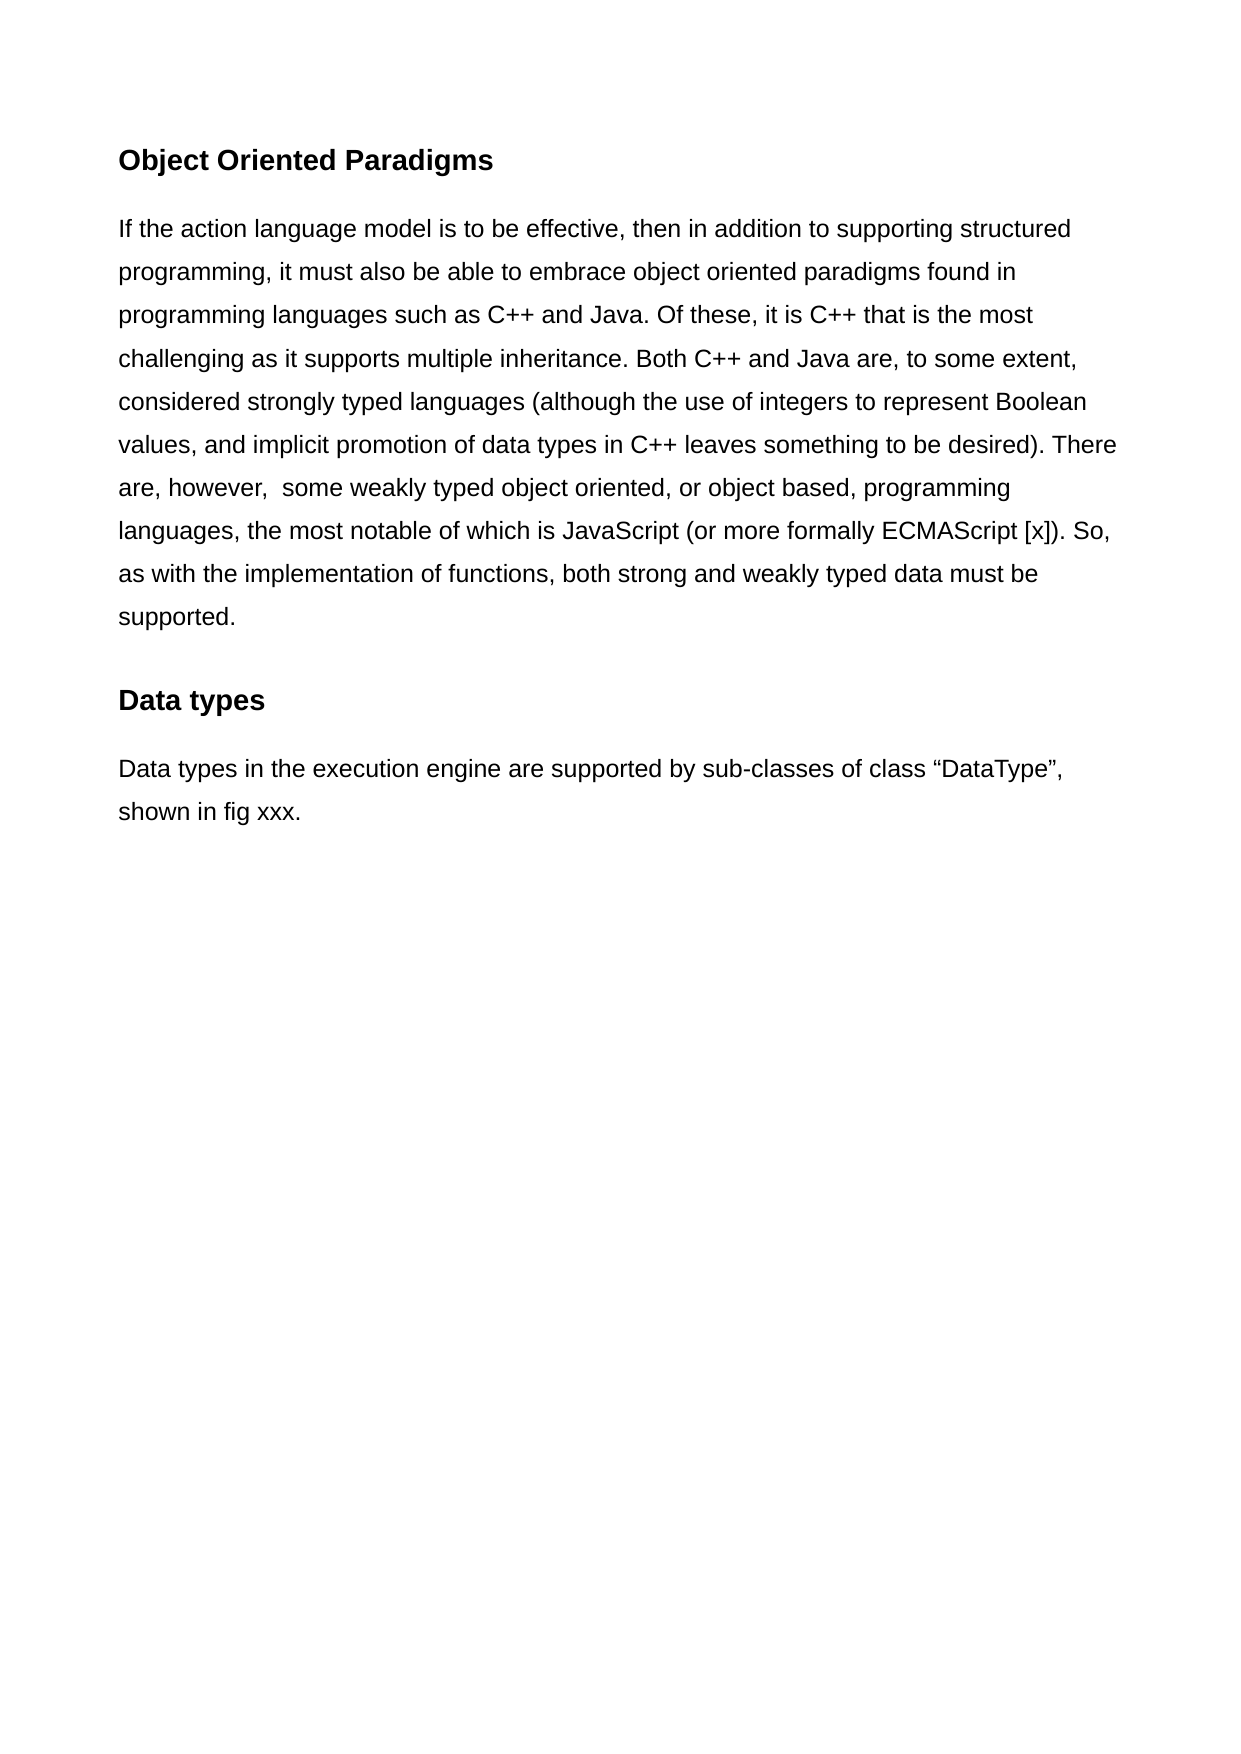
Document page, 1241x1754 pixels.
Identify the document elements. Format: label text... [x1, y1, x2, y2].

text Data types in the execution engine are supported by sub-classes of class “DataType”, shown in fig xxx. [118, 754, 1122, 826]
text If the action language model is to be effective, then in addition to supporting structured programming, it must also be able to embrace object oriented paradigms found in programming languages such as C++ and Java. Of these, it is C++ that is the most challenging as it supports multiple inheritance. Both C++ and Java are, to some extent, considered strongly typed languages (although the use of integers to represent Boolean values, and implicit promotion of data types in C++ leaves something to be desired). There are, however, some weakly typed object oriented, or object based, programming languages, the most notable of which is JavaScript (or more formally ECMAScript [x]). So, as with the implementation of functions, both strong and weakly typed data must be supported. [118, 214, 1122, 631]
subtitle Data types [118, 683, 1122, 716]
subtitle Object Oriented Paradigms [118, 143, 1122, 177]
